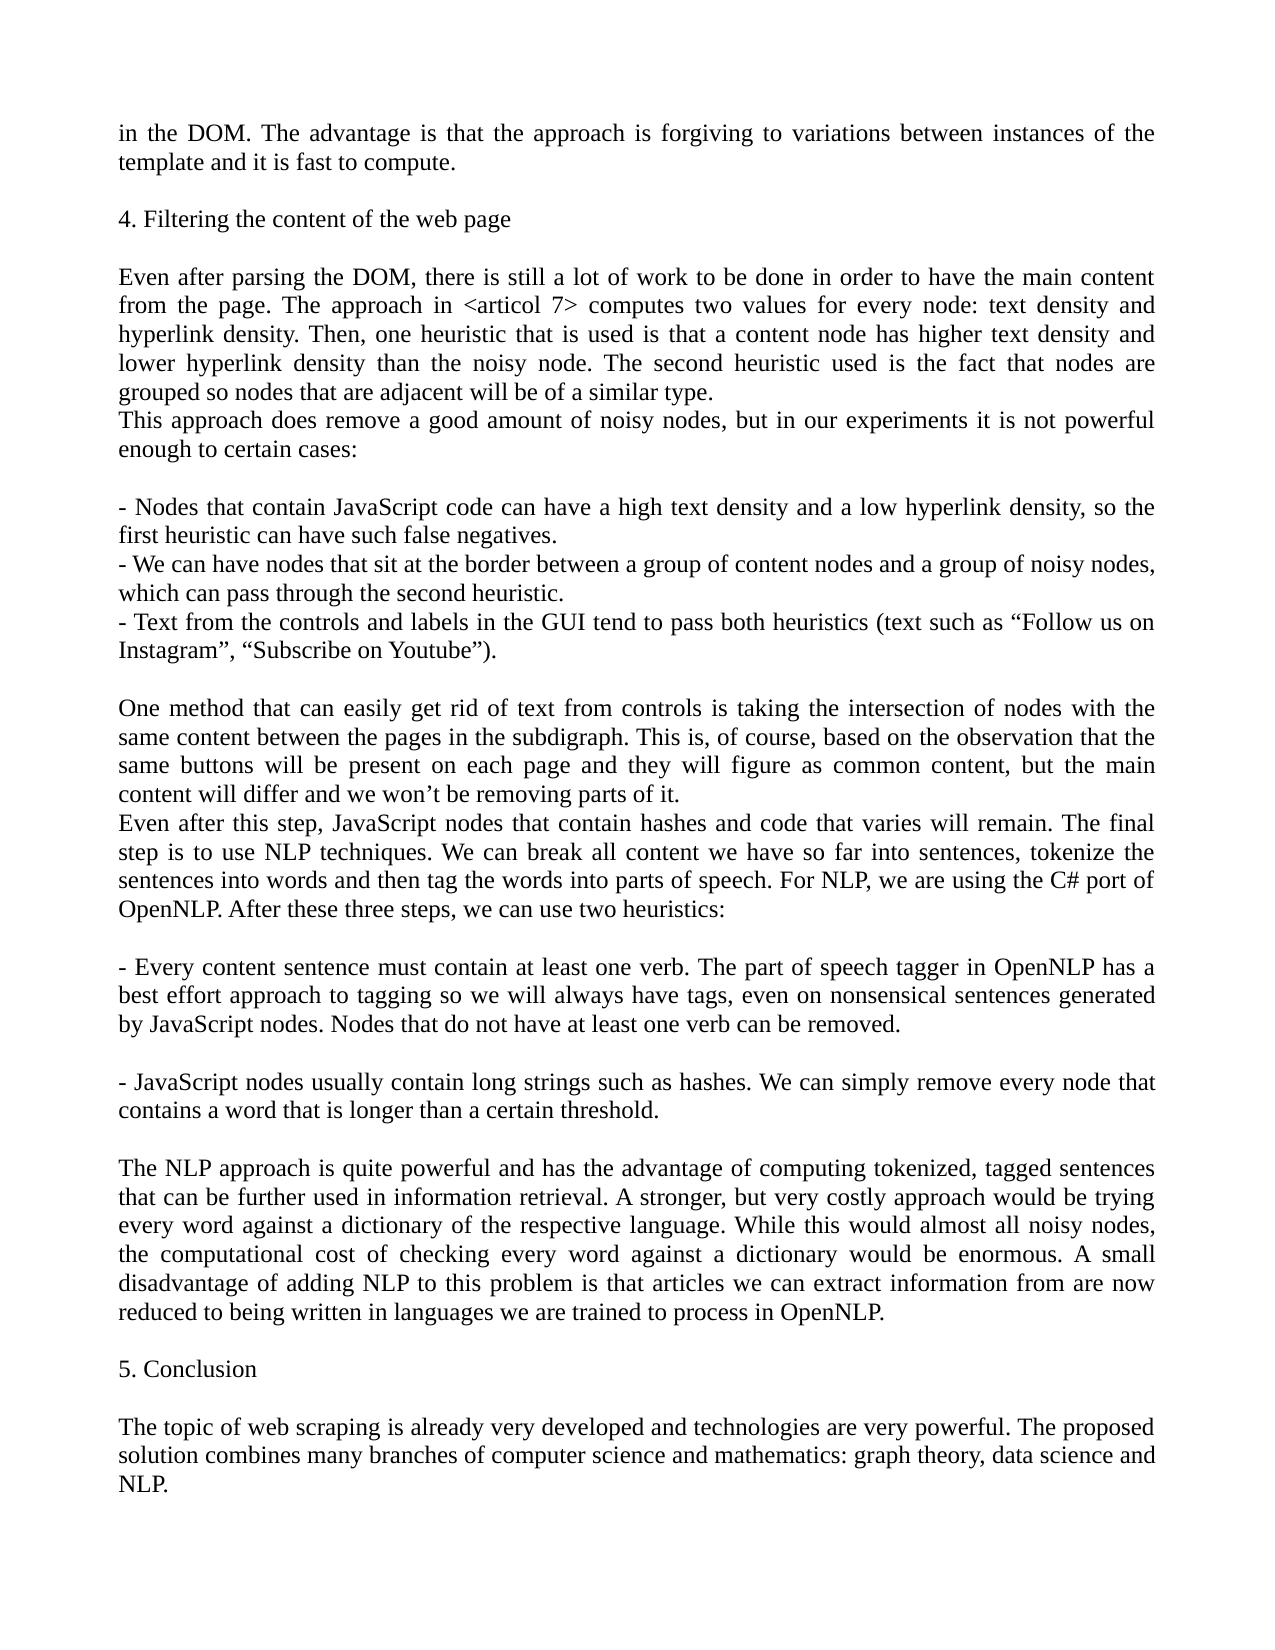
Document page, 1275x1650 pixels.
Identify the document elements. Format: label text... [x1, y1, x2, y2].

text in the DOM. The advantage is that the approach is forgiving to variations between instances of the template and it is fast to compute. [118, 118, 1157, 176]
text 4. Filtering the content of the web page [118, 204, 1157, 233]
text Even after parsing the DOM, there is still a lot of work to be done in order to have the main content from the page. The approach in <articol 7> computes two values for every node: text density and hyperlink density. Then, one heuristic that is used is that a content node has higher text density and lower hyperlink density than the noisy node. The second heuristic used is the fact that nodes are grouped so nodes that are adjacent will be of a similar type. [118, 262, 1157, 406]
text This approach does remove a good amount of noisy nodes, but in our experiments it is not powerful enough to certain cases: [118, 406, 1157, 463]
text 5. Conclusion [118, 1354, 1157, 1383]
text The topic of web scraping is already very developed and technologies are very powerful. The proposed solution combines many branches of computer science and mathematics: graph theory, data science and NLP. [118, 1412, 1157, 1498]
text - JavaScript nodes usually contain long strings such as hashes. We can simply remove every node that contains a word that is longer than a certain threshold. [118, 1067, 1157, 1124]
text - Nodes that contain JavaScript code can have a high text density and a low hyperlink density, so the first heuristic can have such false negatives. [118, 492, 1157, 549]
text The NLP approach is quite powerful and has the advantage of computing tokenized, tagged sentences that can be further used in information retrieval. A stronger, but very costly approach would be trying every word against a dictionary of the respective language. While this would almost all noisy nodes, the computational cost of checking every word against a dictionary would be enormous. A small disadvantage of adding NLP to this problem is that articles we can extract information from are now reduced to being written in languages we are trained to process in OpenNLP. [118, 1153, 1157, 1326]
text - Every content sentence must contain at least one verb. The part of speech tagger in OpenNLP has a best effort approach to tagging so we will always have tags, even on nonsensical sentences generated by JavaScript nodes. Nodes that do not have at least one verb can be removed. [118, 952, 1157, 1038]
text One method that can easily get rid of text from controls is taking the intersection of nodes with the same content between the pages in the subdigraph. This is, of course, based on the observation that the same buttons will be present on each page and they will figure as common content, but the main content will differ and we won’t be removing parts of it. [118, 693, 1157, 808]
text - Text from the controls and labels in the GUI tend to pass both heuristics (text such as “Follow us on Instagram”, “Subscribe on Youtube”). [118, 607, 1157, 664]
text - We can have nodes that sit at the border between a group of content nodes and a group of noisy nodes, which can pass through the second heuristic. [118, 549, 1157, 607]
text Even after this step, JavaScript nodes that contain hashes and code that varies will remain. The final step is to use NLP techniques. We can break all content we have so far into sentences, tokenize the sentences into words and then tag the words into parts of speech. For NLP, we are using the C# port of OpenNLP. After these three steps, we can use two heuristics: [118, 808, 1157, 923]
